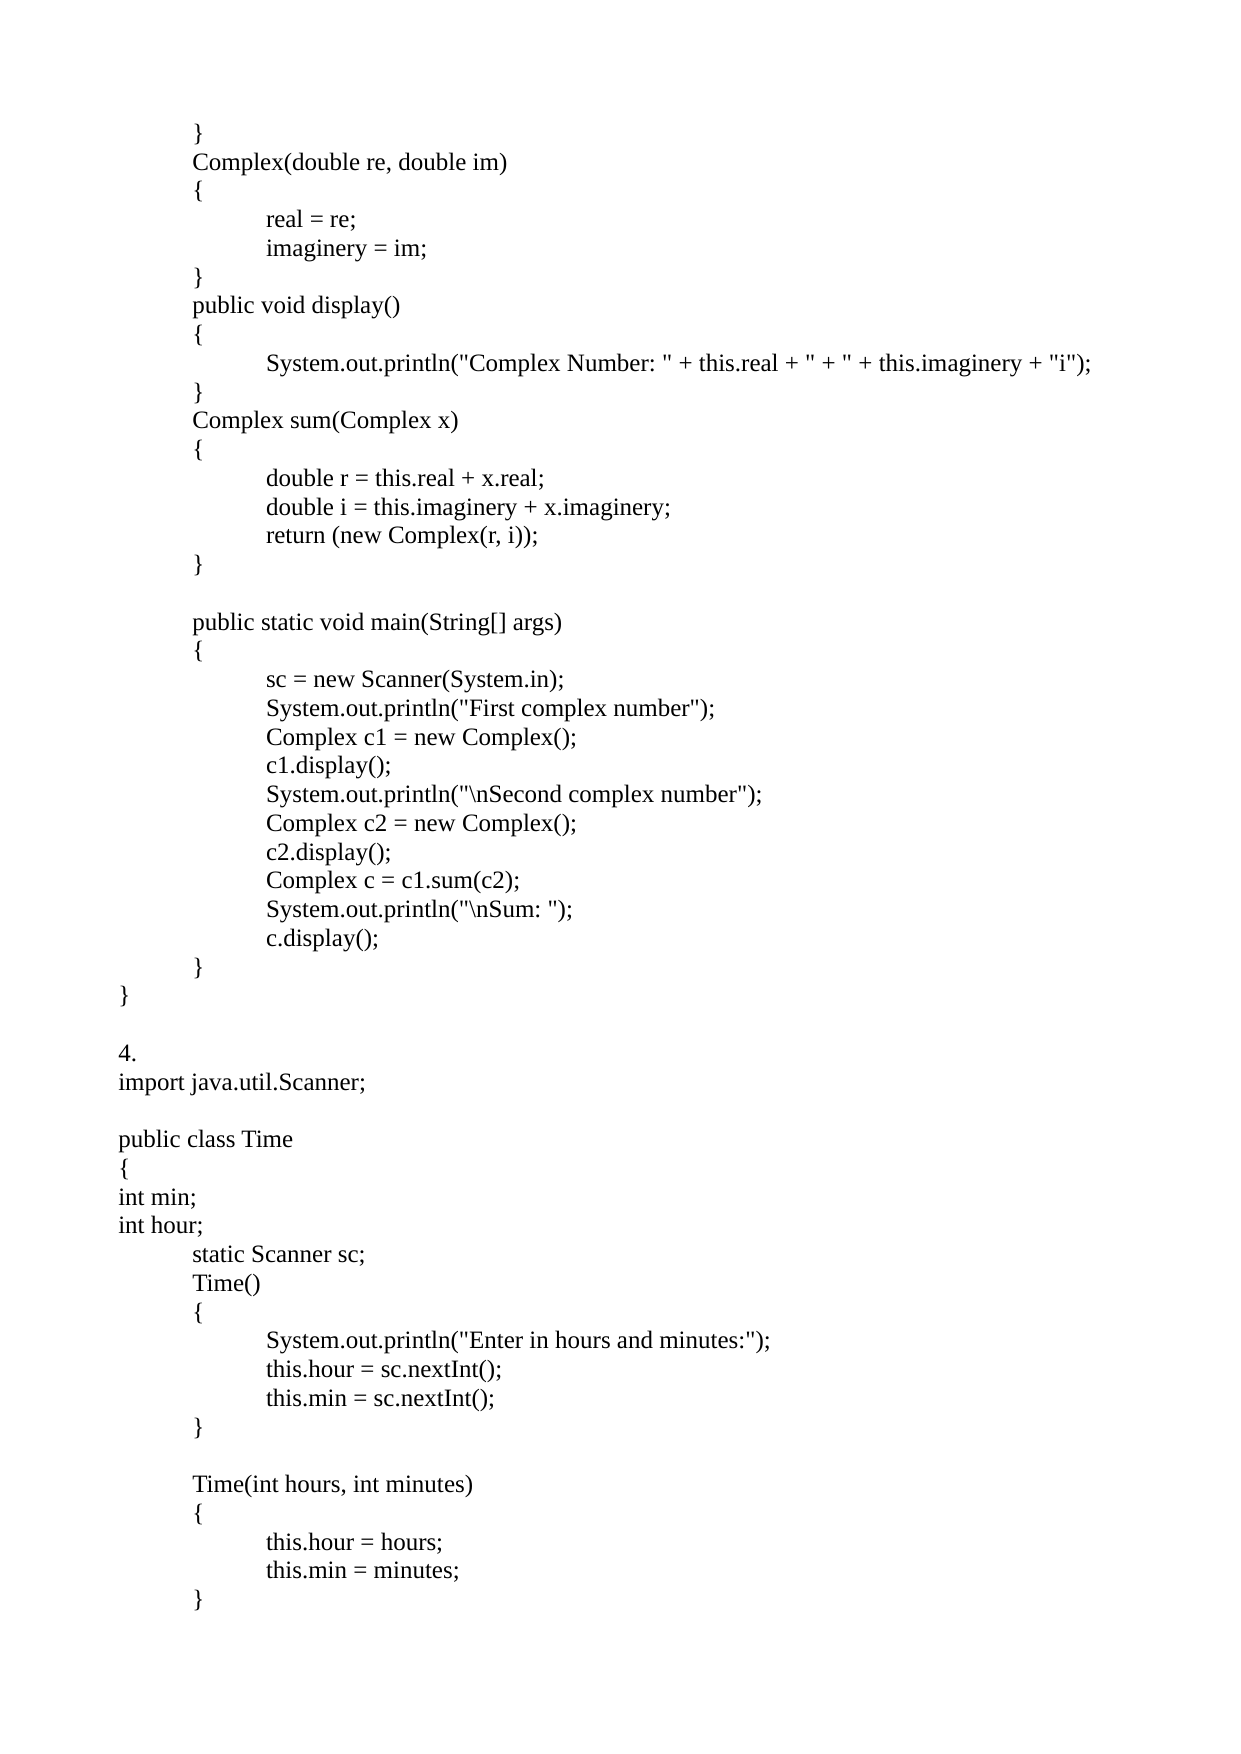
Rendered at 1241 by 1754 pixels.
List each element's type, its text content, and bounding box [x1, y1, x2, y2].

text { [118, 319, 1122, 348]
text this.hour = sc.nextInt(); [118, 1354, 1122, 1383]
text c2.display(); [118, 837, 1122, 866]
text { [118, 176, 1122, 204]
text } [118, 952, 1122, 981]
text { [118, 1297, 1122, 1326]
text int min; [118, 1182, 1122, 1211]
text } [118, 118, 1122, 147]
text Time() [118, 1268, 1122, 1297]
text } [118, 1584, 1122, 1613]
text System.out.println("First complex number"); [118, 693, 1122, 722]
text this.min = minutes; [118, 1556, 1122, 1584]
text Complex c1 = new Complex(); [118, 722, 1122, 751]
text sc = new Scanner(System.in); [118, 664, 1122, 693]
text import java.util.Scanner; [118, 1067, 1122, 1096]
text public class Time [118, 1124, 1122, 1153]
text System.out.println("\nSecond complex number"); [118, 779, 1122, 808]
text { [118, 1498, 1122, 1527]
text public void display() [118, 291, 1122, 319]
text } [118, 377, 1122, 406]
text } [118, 1412, 1122, 1441]
text this.min = sc.nextInt(); [118, 1383, 1122, 1412]
text this.hour = hours; [118, 1527, 1122, 1556]
text Complex sum(Complex x) [118, 406, 1122, 434]
text Time(int hours, int minutes) [118, 1469, 1122, 1498]
text Complex(double re, double im) [118, 147, 1122, 176]
text { [118, 434, 1122, 463]
text } [118, 262, 1122, 291]
text System.out.println("\nSum: "); [118, 894, 1122, 923]
text c1.display(); [118, 751, 1122, 779]
text System.out.println("Complex Number: " + this.real + " + " + this.imaginery + "i"); [118, 348, 1122, 377]
text real = re; [118, 204, 1122, 233]
text return (new Complex(r, i)); [118, 521, 1122, 549]
text imaginery = im; [118, 233, 1122, 262]
text Complex c2 = new Complex(); [118, 808, 1122, 837]
text } [118, 981, 1122, 1009]
text double i = this.imaginery + x.imaginery; [118, 492, 1122, 521]
text System.out.println("Enter in hours and minutes:"); [118, 1326, 1122, 1354]
text 4. [118, 1038, 1122, 1067]
text static Scanner sc; [118, 1239, 1122, 1268]
text c.display(); [118, 923, 1122, 952]
text Complex c = c1.sum(c2); [118, 866, 1122, 894]
text { [118, 1153, 1122, 1182]
text int hour; [118, 1211, 1122, 1239]
text double r = this.real + x.real; [118, 463, 1122, 492]
text } [118, 549, 1122, 578]
text { [118, 636, 1122, 664]
text public static void main(String[] args) [118, 607, 1122, 636]
